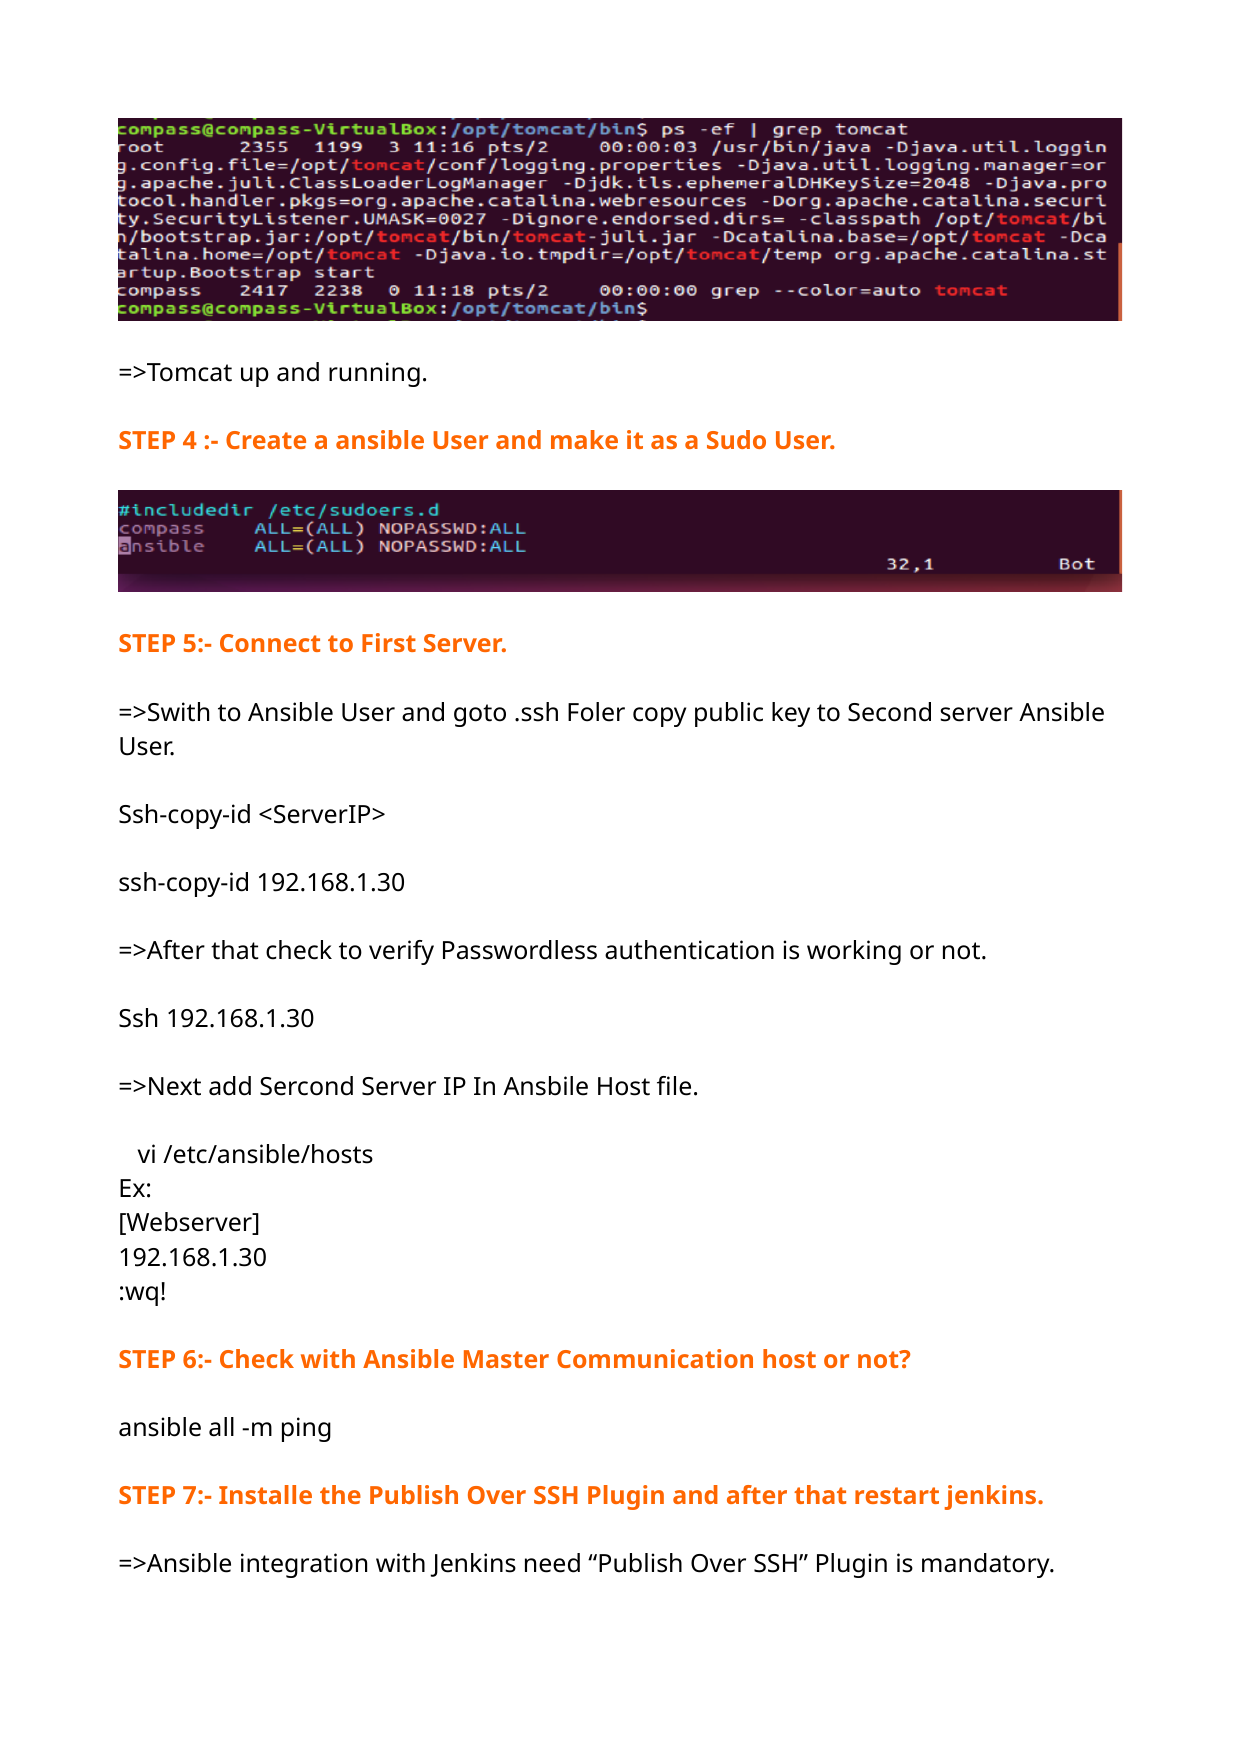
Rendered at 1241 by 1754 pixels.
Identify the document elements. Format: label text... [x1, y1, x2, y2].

text =>Swith to Ansible User and goto .ssh Foler copy public key to Second server Ansible User. [118, 694, 1122, 762]
text STEP 6:- Check with Ansible Master Communication host or not? [118, 1341, 1122, 1375]
text Ssh-copy-id <ServerIP> [118, 796, 1122, 830]
text STEP 7:- Installe the Publish Over SSH Plugin and after that restart jenkins. [118, 1478, 1122, 1512]
text :wq! [118, 1273, 1122, 1307]
picture [118, 118, 1123, 321]
picture [118, 490, 1123, 592]
text ansible all -m ping [118, 1409, 1122, 1443]
text vi /etc/ansible/hosts [118, 1137, 1122, 1171]
text 192.168.1.30 [118, 1239, 1122, 1273]
text =>Tomcat up and running. [118, 354, 1122, 388]
text [Webserver] [118, 1205, 1122, 1239]
text STEP 4 :- Create a ansible User and make it as a Sudo User. [118, 423, 1122, 457]
text Ssh 192.168.1.30 [118, 1001, 1122, 1035]
text ssh-copy-id 192.168.1.30 [118, 864, 1122, 898]
text STEP 5:- Connect to First Server. [118, 626, 1122, 660]
text Ex: [118, 1171, 1122, 1205]
text =>Ansible integration with Jenkins need “Publish Over SSH” Plugin is mandatory. [118, 1546, 1122, 1580]
text =>After that check to verify Passwordless authentication is working or not. [118, 933, 1122, 967]
text =>Next add Sercond Server IP In Ansbile Host file. [118, 1069, 1122, 1103]
